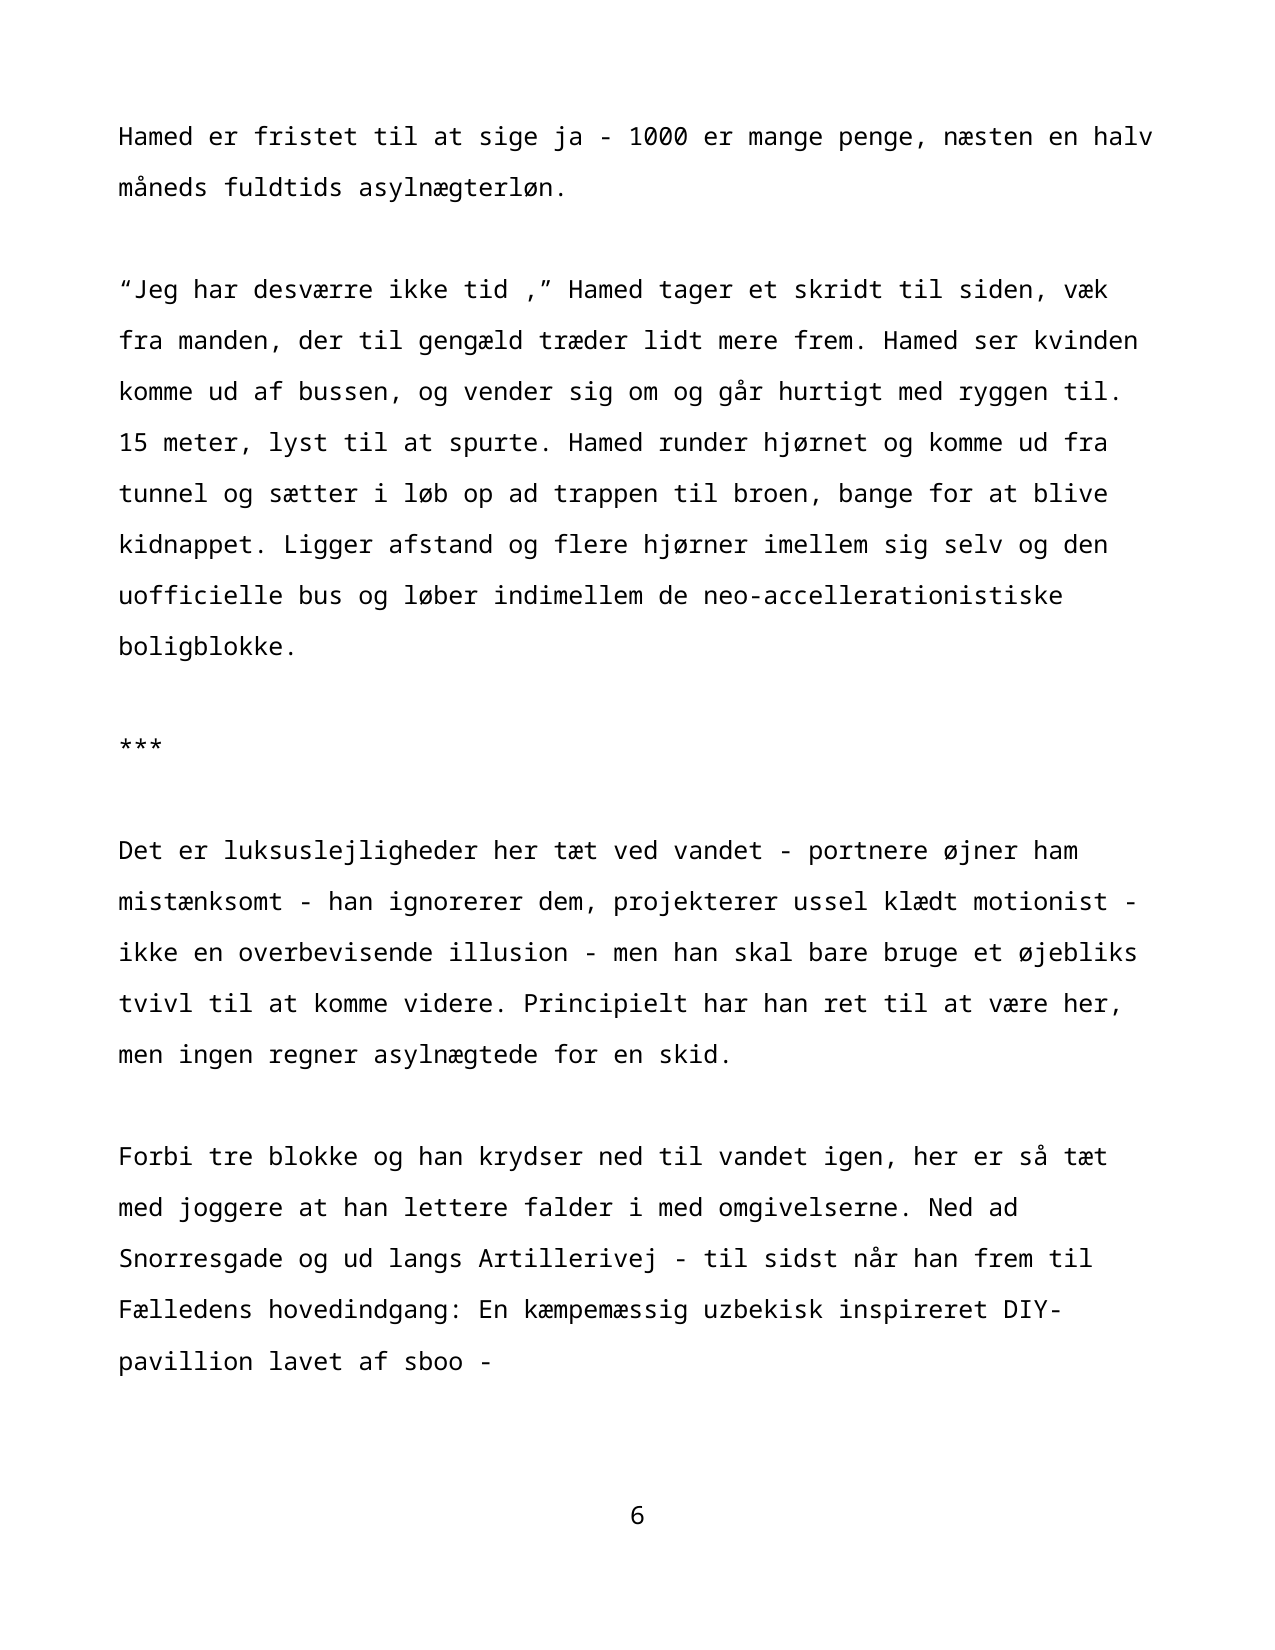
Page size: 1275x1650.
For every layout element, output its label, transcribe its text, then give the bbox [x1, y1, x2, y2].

text Forbi tre blokke og han krydser ned til vandet igen, her er så tæt med joggere at han lettere falder i med omgivelserne. Ned ad Snorresgade og ud langs Artillerivej - til sidst når han frem til Fælledens hovedindgang: En kæmpemæssig uzbekisk inspireret DIY-pavillion lavet af sboo - [118, 1139, 1157, 1377]
text “Jeg har desværre ikke tid ,” Hamed tager et skridt til siden, væk fra manden, der til gengæld træder lidt mere frem. Hamed ser kvinden komme ud af bussen, og vender sig om og går hurtigt med ryggen til. 15 meter, lyst til at spurte. Hamed runder hjørnet og komme ud fra tunnel og sætter i løb op ad trappen til broen, bange for at blive kidnappet. Ligger afstand og flere hjørner imellem sig selv og den uofficielle bus og løber indimellem de neo-accellerationistiske boligblokke. [118, 271, 1157, 663]
text *** [118, 731, 1157, 765]
text Hamed er fristet til at sige ja - 1000 er mange penge, næsten en halv måneds fuldtids asylnægterløn. [118, 118, 1157, 203]
text Det er luksuslejligheder her tæt ved vandet - portnere øjner ham mistænksomt - han ignorerer dem, projekterer ussel klædt motionist - ikke en overbevisende illusion - men han skal bare bruge et øjebliks tvivl til at komme videre. Principielt har han ret til at være her, men ingen regner asylnægtede for en skid. [118, 833, 1157, 1071]
